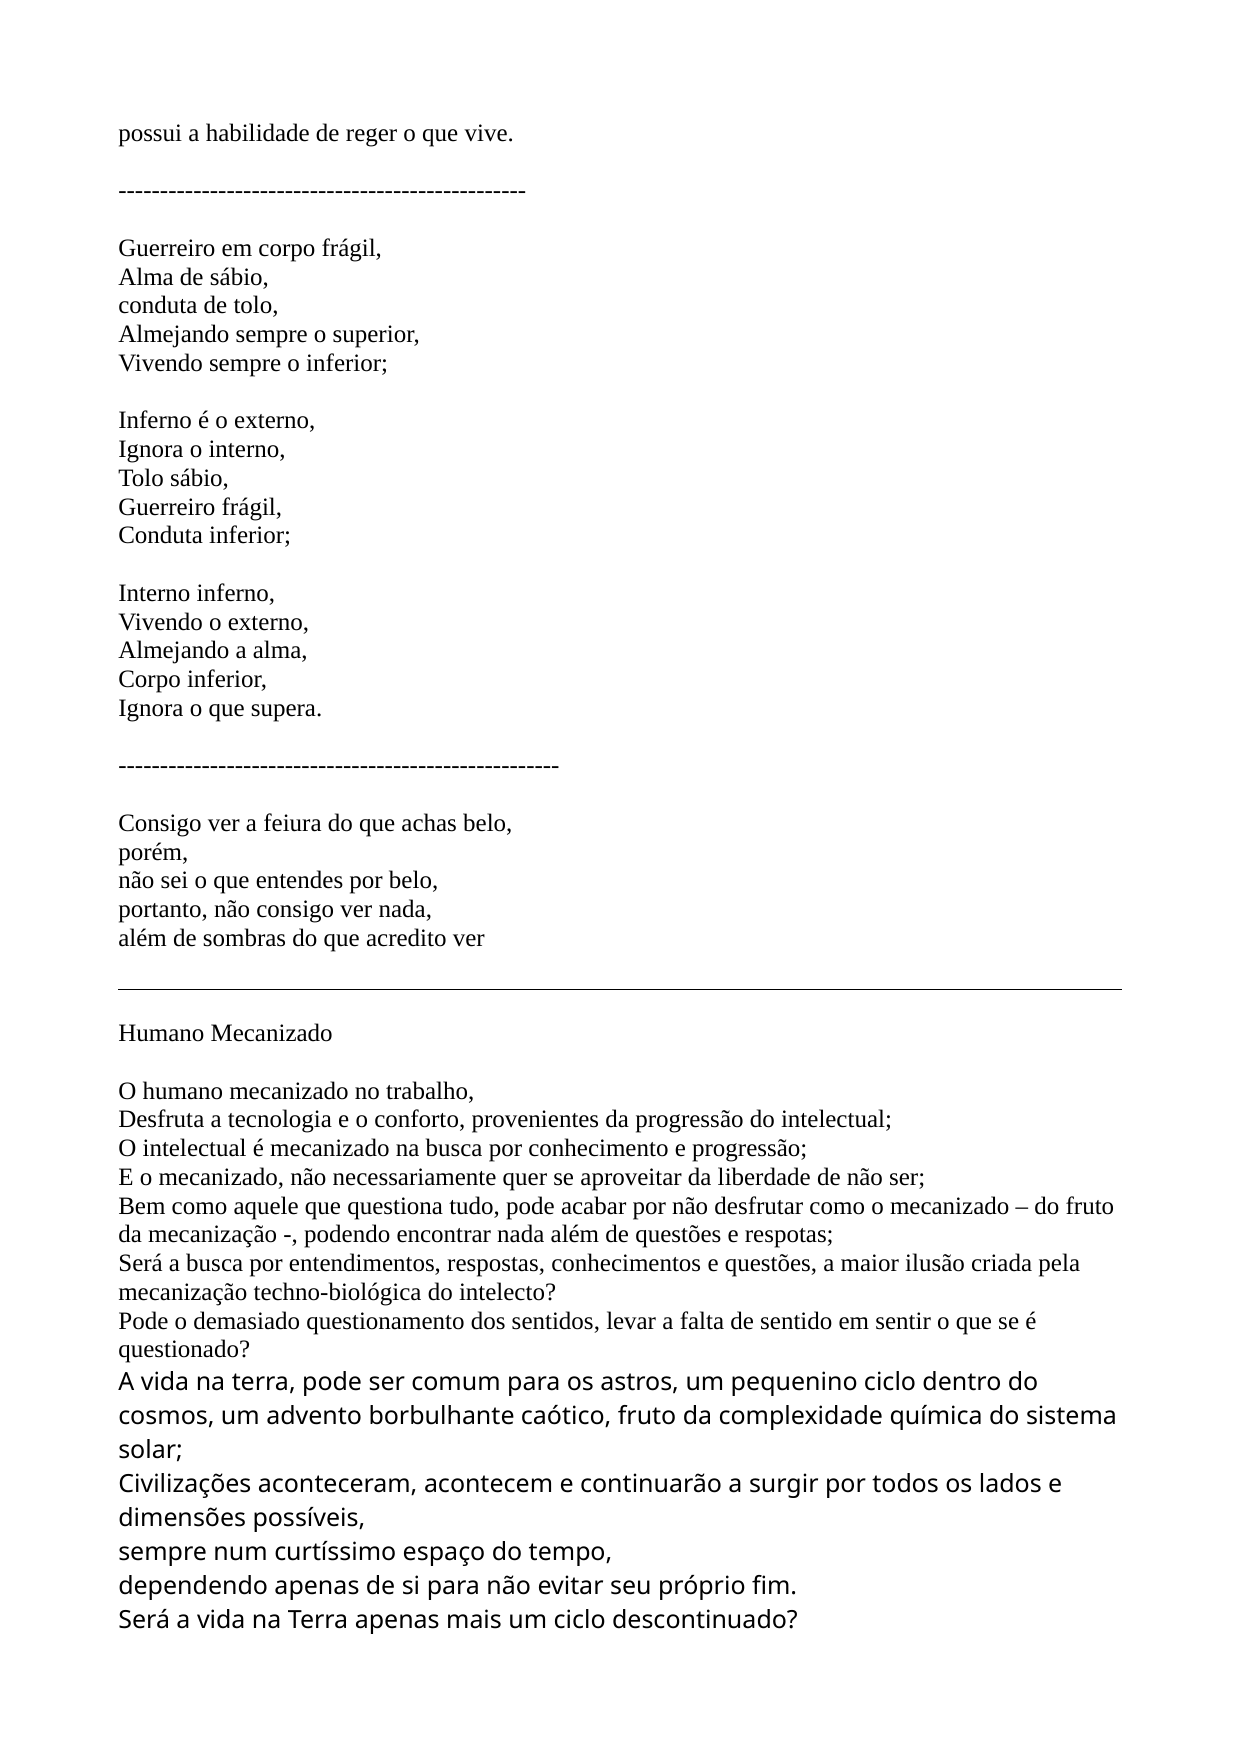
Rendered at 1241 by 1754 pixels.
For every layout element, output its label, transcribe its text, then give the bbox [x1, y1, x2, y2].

text além de sombras do que acredito ver [118, 923, 1122, 952]
text Ignora o que supera. [118, 693, 1122, 722]
text Ignora o interno, [118, 434, 1122, 463]
text portanto, não consigo ver nada, [118, 894, 1122, 923]
text não sei o que entendes por belo, [118, 866, 1122, 894]
text Conduta inferior; [118, 521, 1122, 549]
text Interno inferno, [118, 578, 1122, 607]
text possui a habilidade de reger o que vive. [118, 118, 1122, 147]
text Alma de sábio, [118, 262, 1122, 291]
text Inferno é o externo, [118, 406, 1122, 434]
text Almejando sempre o superior, [118, 319, 1122, 348]
text Almejando a alma, [118, 636, 1122, 664]
text O humano mecanizado no trabalho, Desfruta a tecnologia e o conforto, provenientes da progressão do intelectual; O intelectual é mecanizado na busca por conhecimento e progressão; E o mecanizado, não necessariamente quer se aproveitar da liberdade de não ser; Bem como aquele que questiona tudo, pode acabar por não desfrutar como o mecanizado – do fruto da mecanização -, podendo encontrar nada além de questões e respotas; Será a busca por entendimentos, respostas, conhecimentos e questões, a maior ilusão criada pela mecanização techno-biológica do intelecto? Pode o demasiado questionamento dos sentidos, levar a falta de sentido em sentir o que se é questionado? [118, 1076, 1122, 1363]
text ------------------------------------------------- [118, 176, 1122, 204]
text ----------------------------------------------------- [118, 751, 1122, 779]
text Humano Mecanizado [118, 1018, 1122, 1047]
text Guerreiro em corpo frágil, [118, 233, 1122, 262]
text Consigo ver a feiura do que achas belo, [118, 808, 1122, 837]
text Guerreiro frágil, [118, 492, 1122, 521]
text Vivendo sempre o inferior; [118, 348, 1122, 377]
text porém, [118, 837, 1122, 866]
text A vida na terra, pode ser comum para os astros, um pequenino ciclo dentro do cosmos, um advento borbulhante caótico, fruto da complexidade química do sistema solar; Civilizações aconteceram, acontecem e continuarão a surgir por todos os lados e dimensões possíveis, sempre num curtíssimo espaço do tempo, dependendo apenas de si para não evitar seu próprio fim. Será a vida na Terra apenas mais um ciclo descontinuado? [118, 1363, 1122, 1636]
text Vivendo o externo, [118, 607, 1122, 636]
text Corpo inferior, [118, 664, 1122, 693]
text Tolo sábio, [118, 463, 1122, 492]
text conduta de tolo, [118, 291, 1122, 319]
